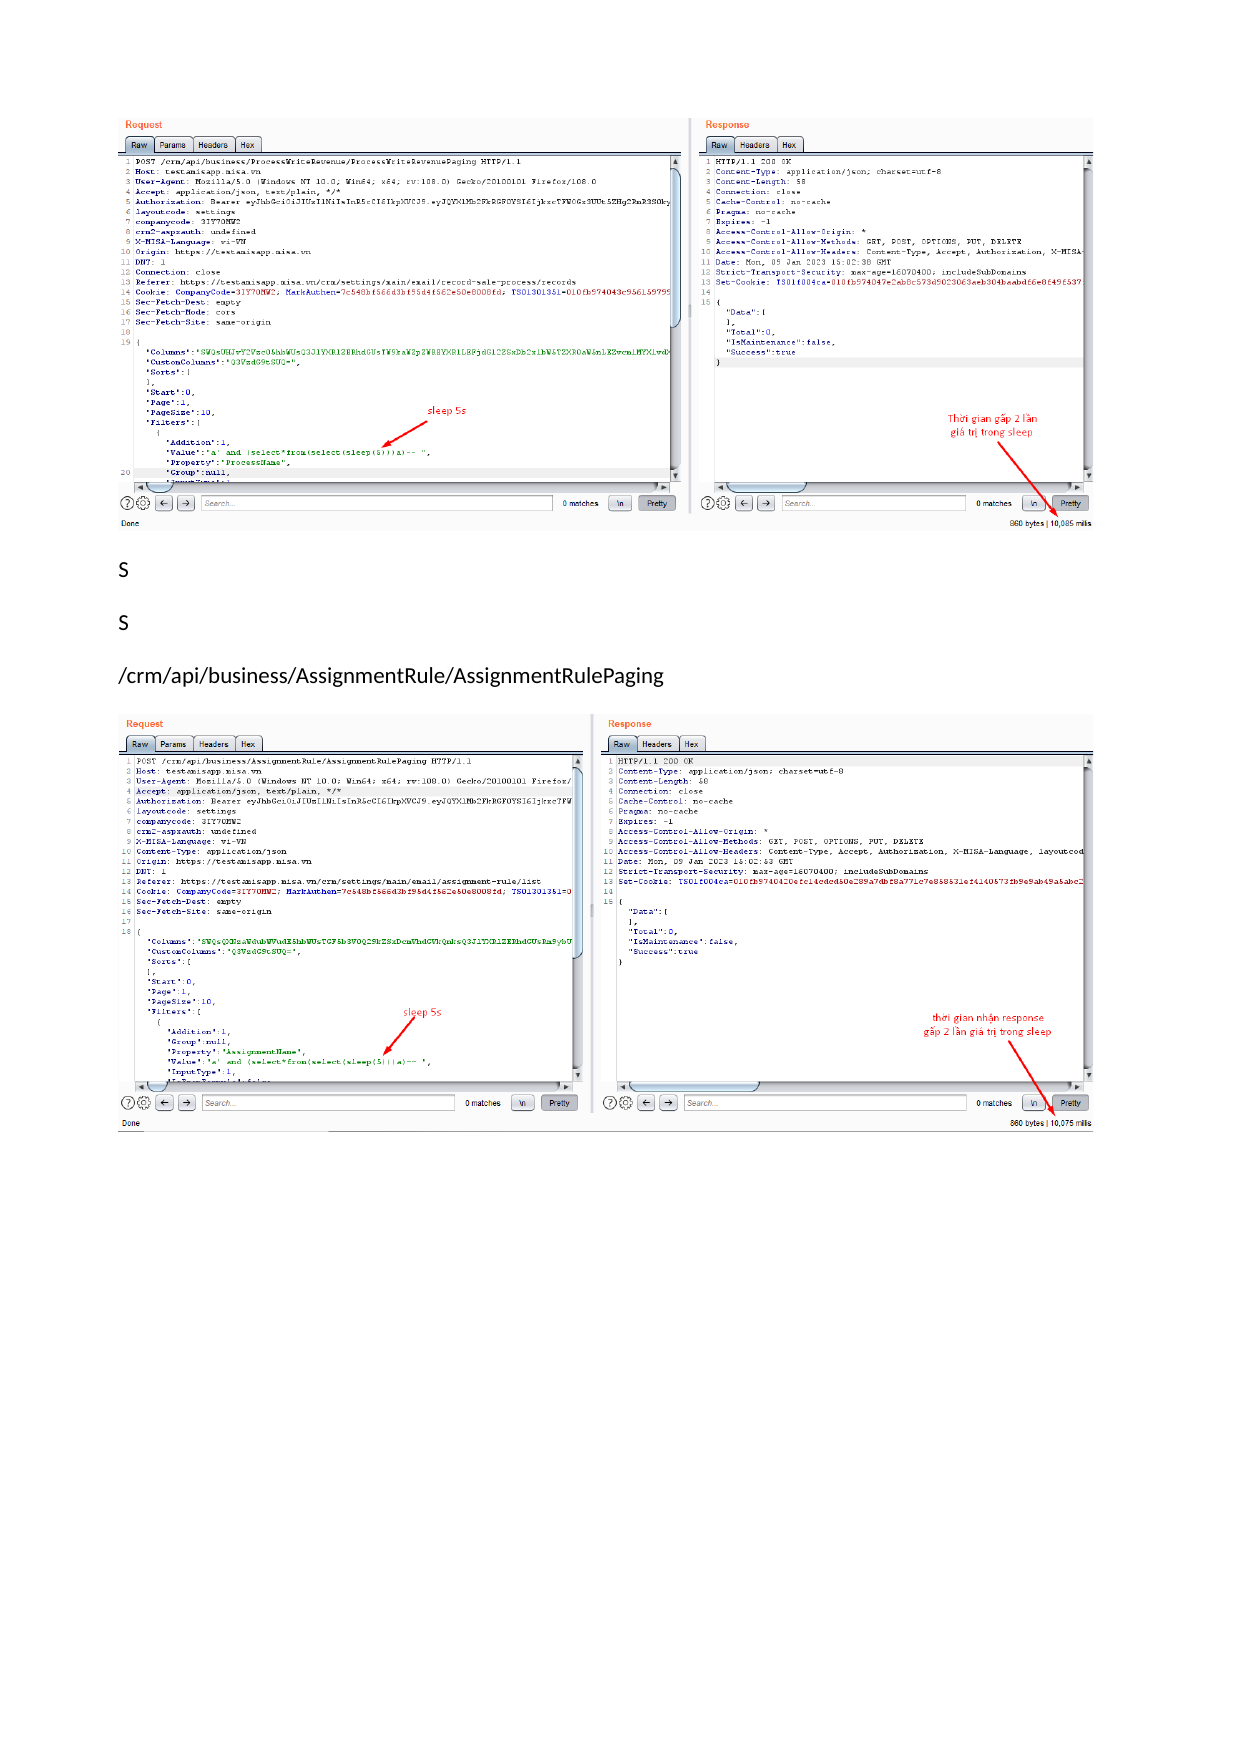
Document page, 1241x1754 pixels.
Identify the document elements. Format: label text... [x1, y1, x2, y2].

text /crm/api/business/AssignmentRule/AssignmentRulePaging [118, 661, 1122, 689]
text S [118, 556, 1122, 584]
text S [118, 608, 1122, 636]
picture [118, 714, 1094, 1132]
picture [118, 118, 1094, 531]
